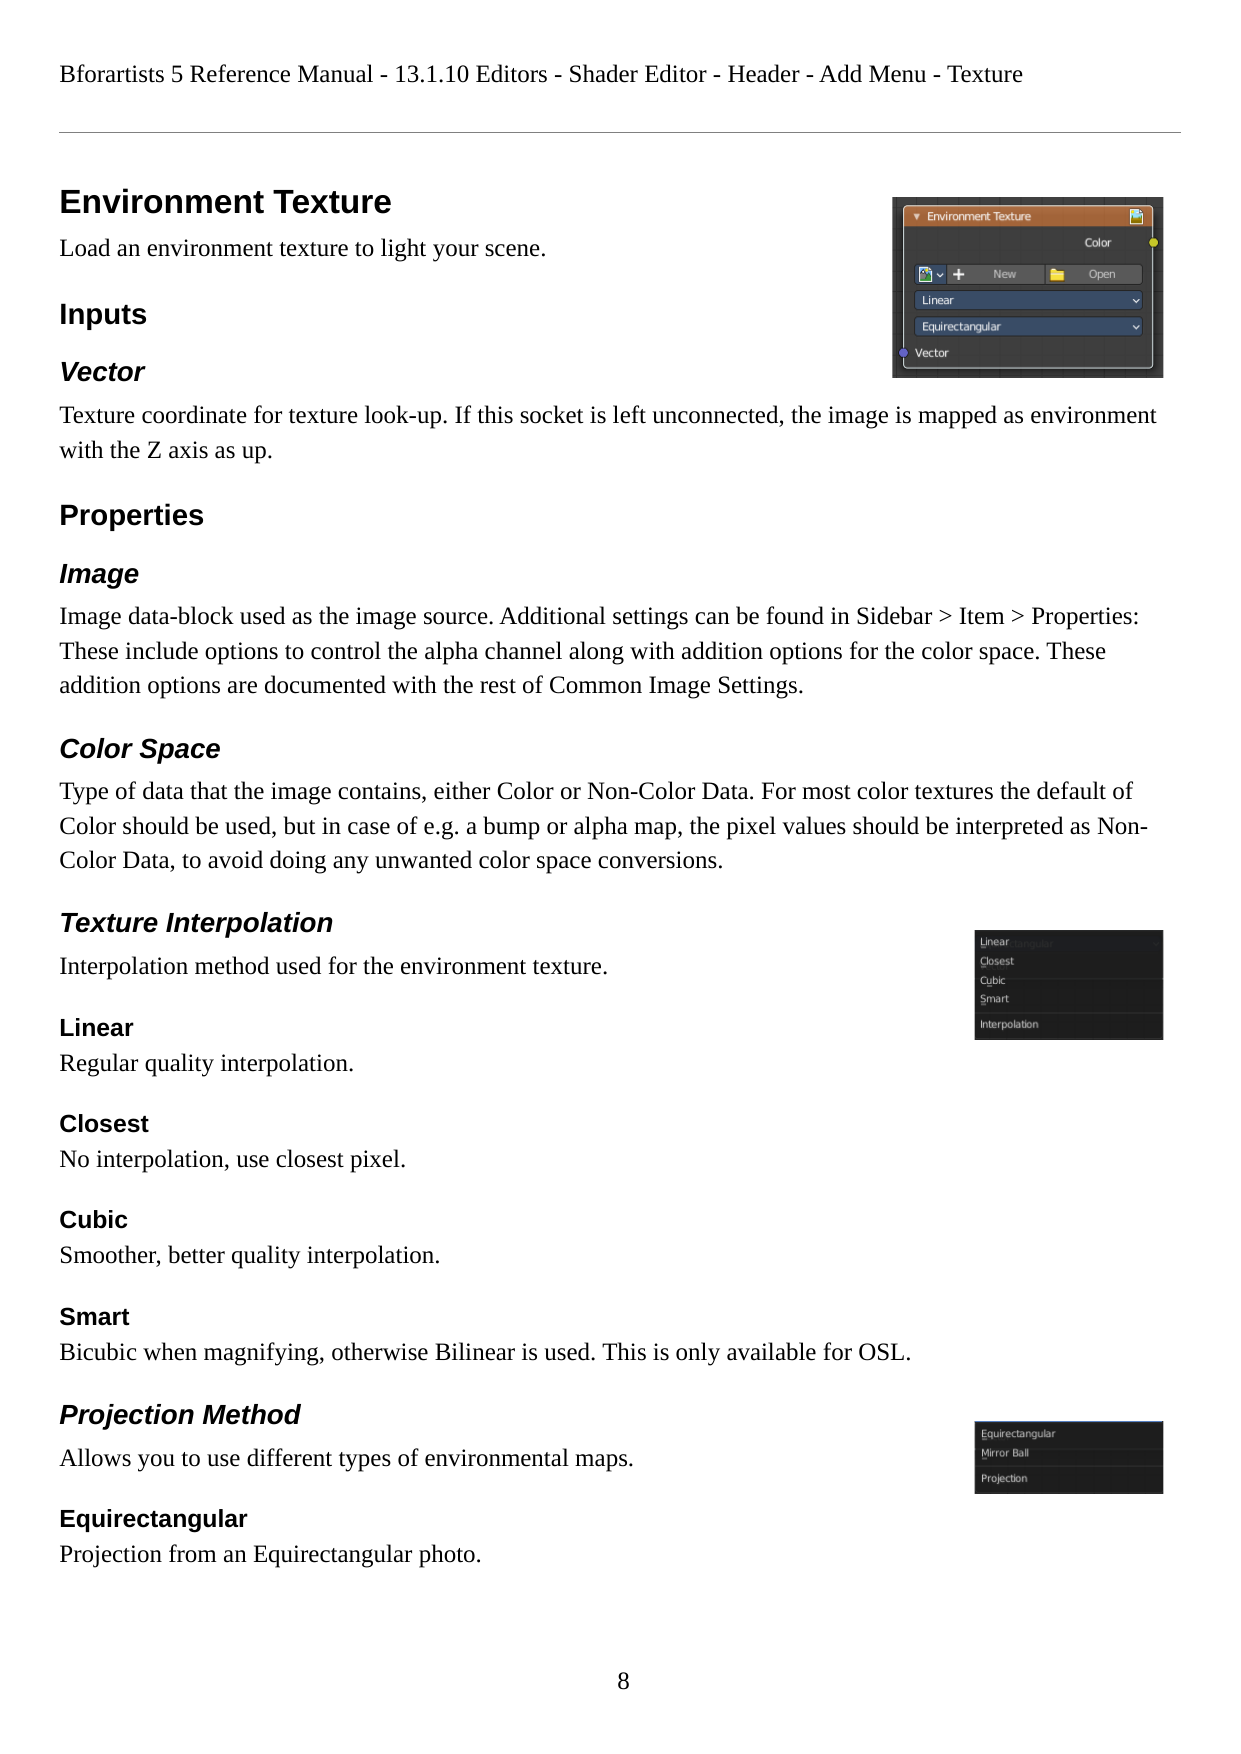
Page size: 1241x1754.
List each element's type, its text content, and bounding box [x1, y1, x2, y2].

text No interpolation, use closest pixel. [59, 1144, 1181, 1173]
subtitle Linear [59, 1013, 1181, 1041]
text Regular quality interpolation. [59, 1048, 1181, 1076]
subtitle Closest [59, 1109, 1181, 1138]
subtitle Equirectangular [59, 1504, 1181, 1533]
text Allows you to use different types of environmental maps. [59, 1443, 974, 1471]
subtitle [1164, 297, 1181, 331]
text Smoother, better quality interpolation. [59, 1240, 1181, 1269]
text Image data-block used as the image source. Additional settings can be found in Sidebar > Item > Properties: These include options to control the alpha channel along with addition options for the color space. These addition options are documented with the rest of Common Image Settings. [59, 601, 1181, 699]
picture [974, 930, 1164, 1040]
subtitle Projection Method [59, 1398, 1181, 1430]
picture [974, 1421, 1164, 1494]
text Type of data that the image contains, either Color or Non-Color Data. For most color textures the default of Color should be used, but in case of e.g. a bump or alpha map, the pixel values should be interpreted as Non-Color Data, to avoid doing any unwanted color space conversions. [59, 776, 1181, 874]
subtitle Inputs [59, 297, 892, 331]
subtitle Color Space [59, 732, 1181, 764]
picture [892, 197, 1164, 378]
subtitle Vector [59, 356, 1181, 388]
text Texture coordinate for texture look-up. If this socket is left unconnected, the image is mapped as environment with the Z axis as up. [59, 400, 1181, 463]
subtitle Environment Texture [59, 182, 1181, 221]
subtitle Smart [59, 1302, 1181, 1330]
subtitle Cubic [59, 1206, 1181, 1234]
text Bicubic when magnifying, otherwise Bilinear is used. This is only available for OSL. [59, 1337, 1181, 1365]
text Projection from an Equirectangular photo. [59, 1539, 1181, 1568]
text Load an environment texture to light your scene. [59, 233, 892, 262]
text Interpolation method used for the environment texture. [59, 951, 974, 980]
subtitle Texture Interpolation [59, 907, 1181, 939]
subtitle Image [59, 557, 1181, 589]
subtitle Properties [59, 498, 1181, 532]
